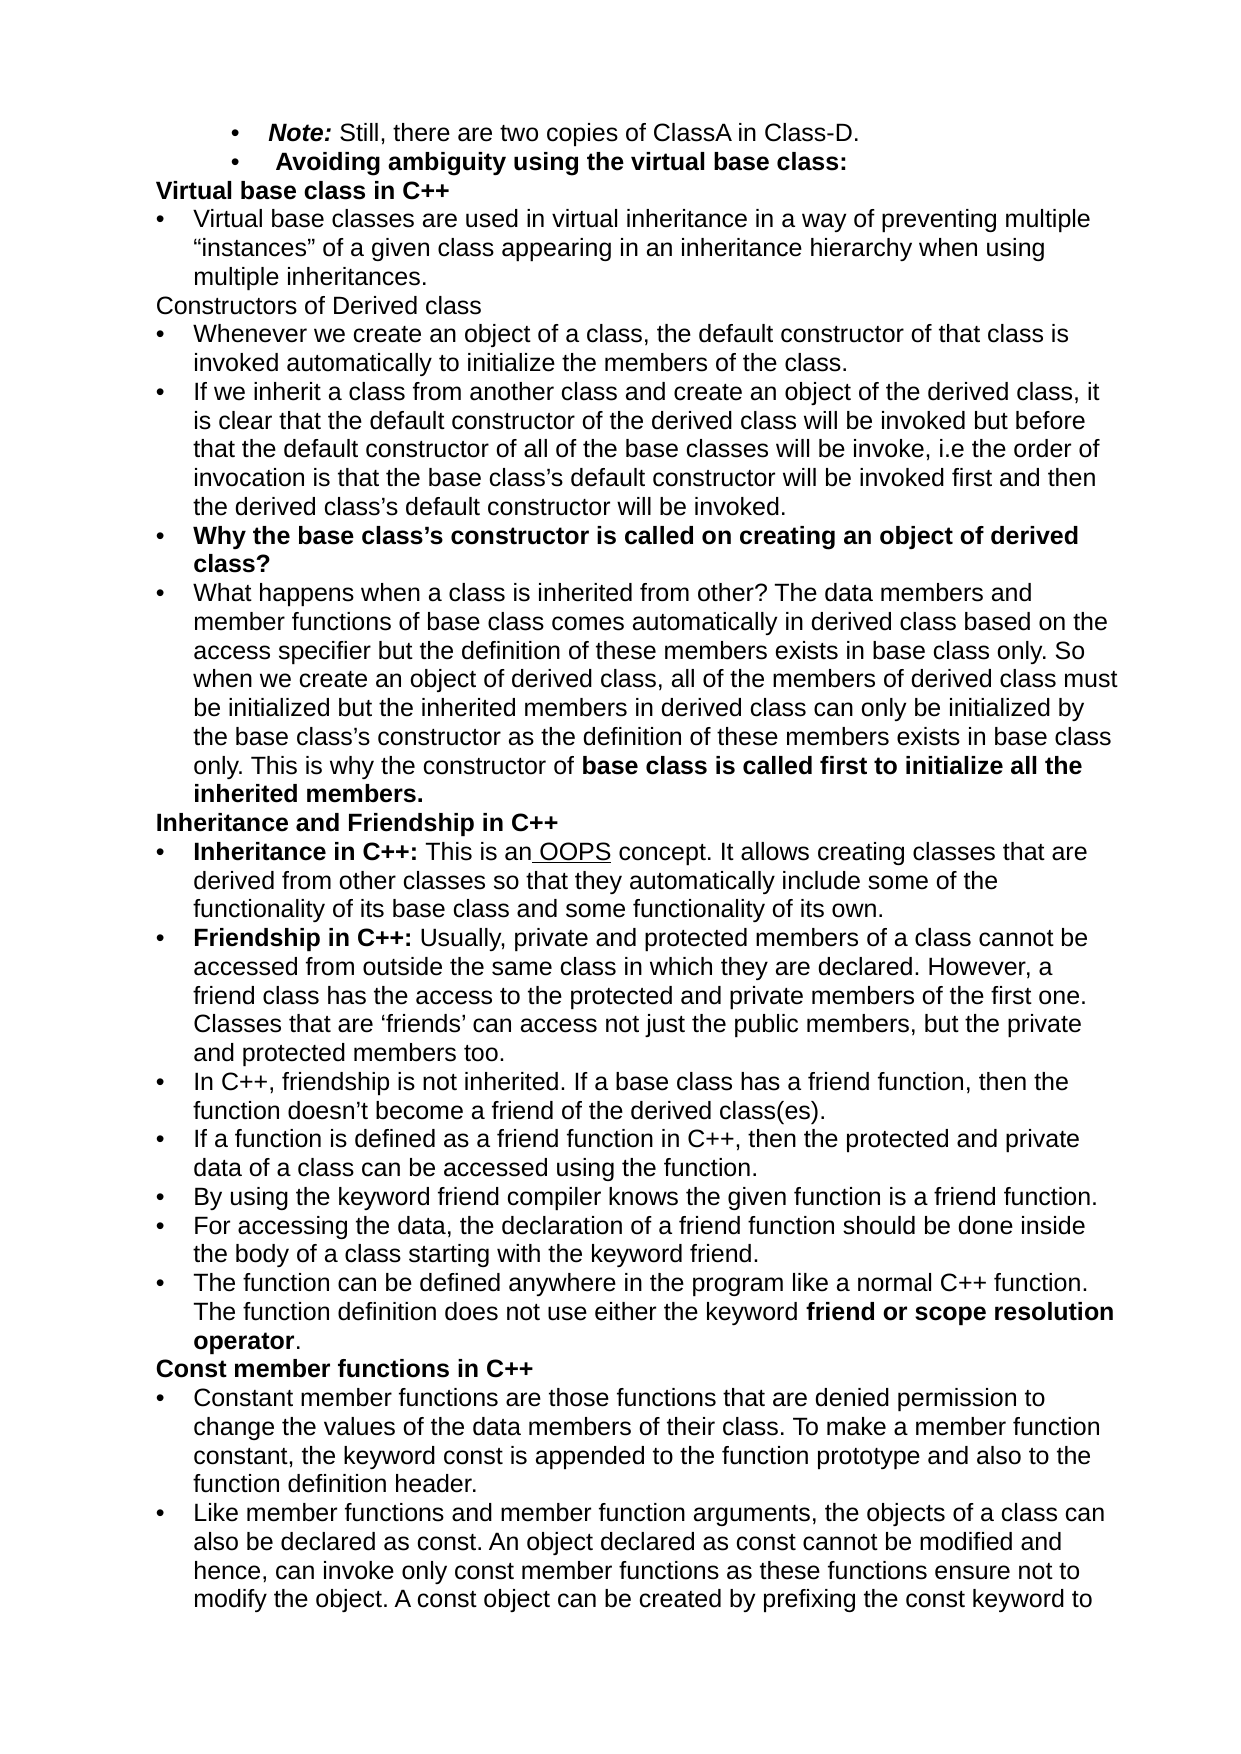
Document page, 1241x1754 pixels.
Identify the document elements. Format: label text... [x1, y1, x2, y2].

list Like member functions and member function arguments, the objects of a class can also be declared as const. An object declared as const cannot be modified and hence, can invoke only const member functions as these functions ensure not to modify the object. A const object can be created by prefixing the const keyword to [156, 1498, 1122, 1613]
list Why the base class’s constructor is called on creating an object of derived class? [156, 521, 1122, 578]
text Inheritance and Friendship in C++ [156, 808, 1122, 837]
list What happens when a class is inherited from other? The data members and member functions of base class comes automatically in derived class based on the access specifier but the definition of these members exists in base class only. So when we create an object of derived class, all of the members of derived class must be initialized but the inherited members in derived class can only be initialized by the base class’s constructor as the definition of these members exists in base class only. This is why the constructor of base class is called first to initialize all the inherited members. [156, 578, 1122, 808]
list Note: Still, there are two copies of ClassA in Class-D. [231, 118, 1122, 147]
list The function can be defined anywhere in the program like a normal C++ function. The function definition does not use either the keyword friend or scope resolution operator. [156, 1268, 1122, 1354]
list For accessing the data, the declaration of a friend function should be done inside the body of a class starting with the keyword friend. [156, 1211, 1122, 1268]
text Virtual base class in C++ [156, 176, 1122, 204]
text Constructors of Derived class [156, 291, 1122, 319]
list In C++, friendship is not inherited. If a base class has a friend function, then the function doesn’t become a friend of the derived class(es). [156, 1067, 1122, 1124]
list Virtual base classes are used in virtual inheritance in a way of preventing multiple “instances” of a given class appearing in an inheritance hierarchy when using multiple inheritances. [156, 204, 1122, 291]
list Inheritance in C++: This is an OOPS concept. It allows creating classes that are derived from other classes so that they automatically include some of the functionality of its base class and some functionality of its own. [156, 837, 1122, 923]
list Whenever we create an object of a class, the default constructor of that class is invoked automatically to initialize the members of the class. [156, 319, 1122, 377]
list Constant member functions are those functions that are denied permission to change the values of the data members of their class. To make a member function constant, the keyword const is appended to the function prototype and also to the function definition header. [156, 1383, 1122, 1498]
list If we inherit a class from another class and create an object of the derived class, it is clear that the default constructor of the derived class will be invoked but before that the default constructor of all of the base classes will be invoke, i.e the order of invocation is that the base class’s default constructor will be invoked first and then the derived class’s default constructor will be invoked. [156, 377, 1122, 521]
list If a function is defined as a friend function in C++, then the protected and private data of a class can be accessed using the function. [156, 1124, 1122, 1182]
list Friendship in C++: Usually, private and protected members of a class cannot be accessed from outside the same class in which they are declared. However, a friend class has the access to the protected and private members of the first one. Classes that are ‘friends’ can access not just the public members, but the private and protected members too. [156, 923, 1122, 1067]
text Const member functions in C++ [156, 1354, 1122, 1383]
list Avoiding ambiguity using the virtual base class: [231, 147, 1122, 176]
list By using the keyword friend compiler knows the given function is a friend function. [156, 1182, 1122, 1211]
